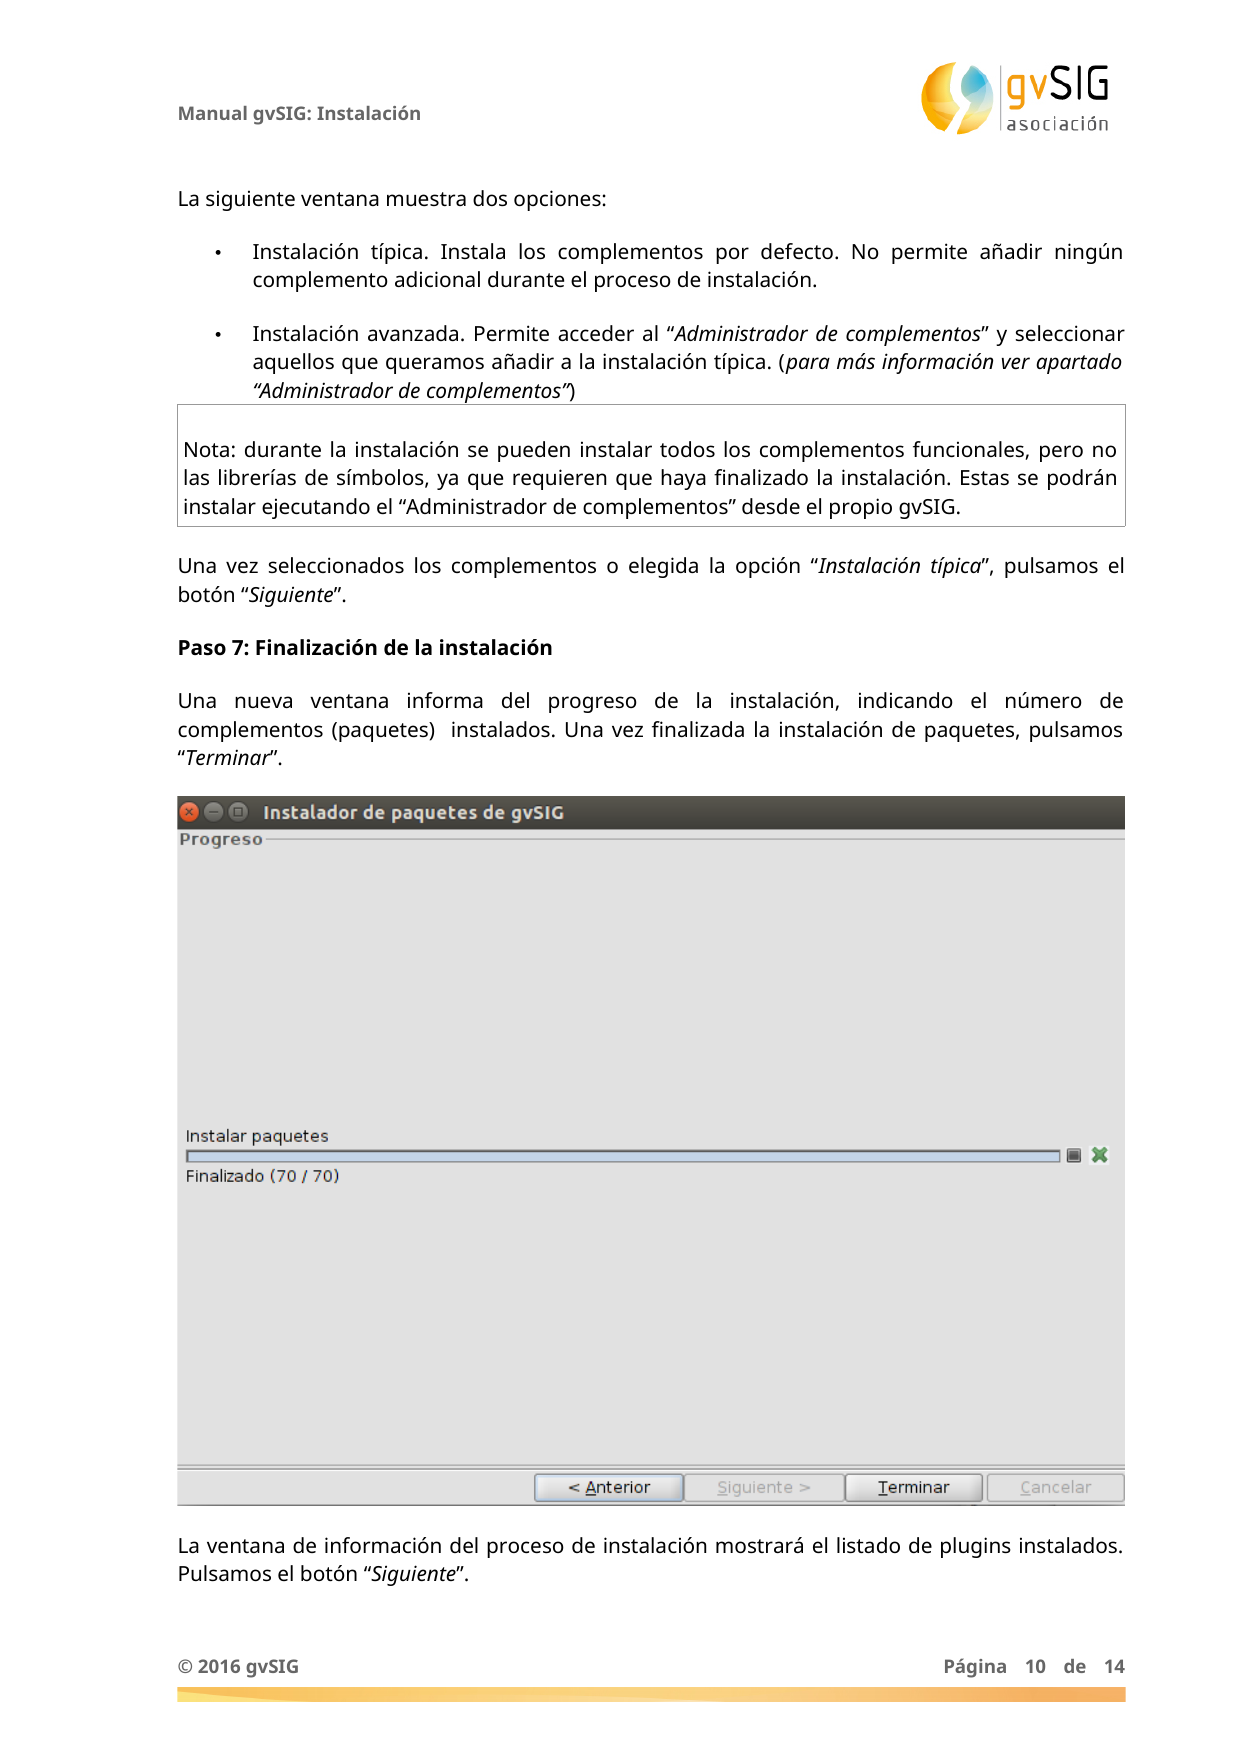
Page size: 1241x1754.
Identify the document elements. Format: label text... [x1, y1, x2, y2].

text Una vez seleccionados los complementos o elegida la opción “Instalación típica”, pulsamos el botón “Siguiente”. [177, 551, 1125, 608]
text La siguiente ventana muestra dos opciones: [177, 184, 1125, 212]
text Paso 7: Finalización de la instalación [177, 633, 1125, 662]
table_header Nota: durante la instalación se pueden instalar todos los complementos funcionales, pero no las librerías de símbolos, ya que requieren que haya finalizado la instalación. Estas se podrán instalar ejecutando el “Administrador de complementos” desde el propio gvSIG. [178, 405, 1125, 526]
picture [902, 47, 1122, 148]
list Instalación típica. Instala los complementos por defecto. No permite añadir ningún complemento adicional durante el proceso de instalación. [215, 237, 1125, 294]
picture [177, 1687, 1126, 1702]
text La ventana de información del proceso de instalación mostrará el listado de plugins instalados. Pulsamos el botón “Siguiente”. [177, 1531, 1125, 1588]
picture [177, 796, 1125, 1506]
text Una nueva ventana informa del progreso de la instalación, indicando el número de complementos (paquetes) instalados. Una vez finalizada la instalación de paquetes, pulsamos “Terminar”. [177, 687, 1125, 772]
list Instalación avanzada. Permite acceder al “Administrador de complementos” y seleccionar aquellos que queramos añadir a la instalación típica. (para más información ver apartado “Administrador de complementos”) [215, 319, 1125, 404]
